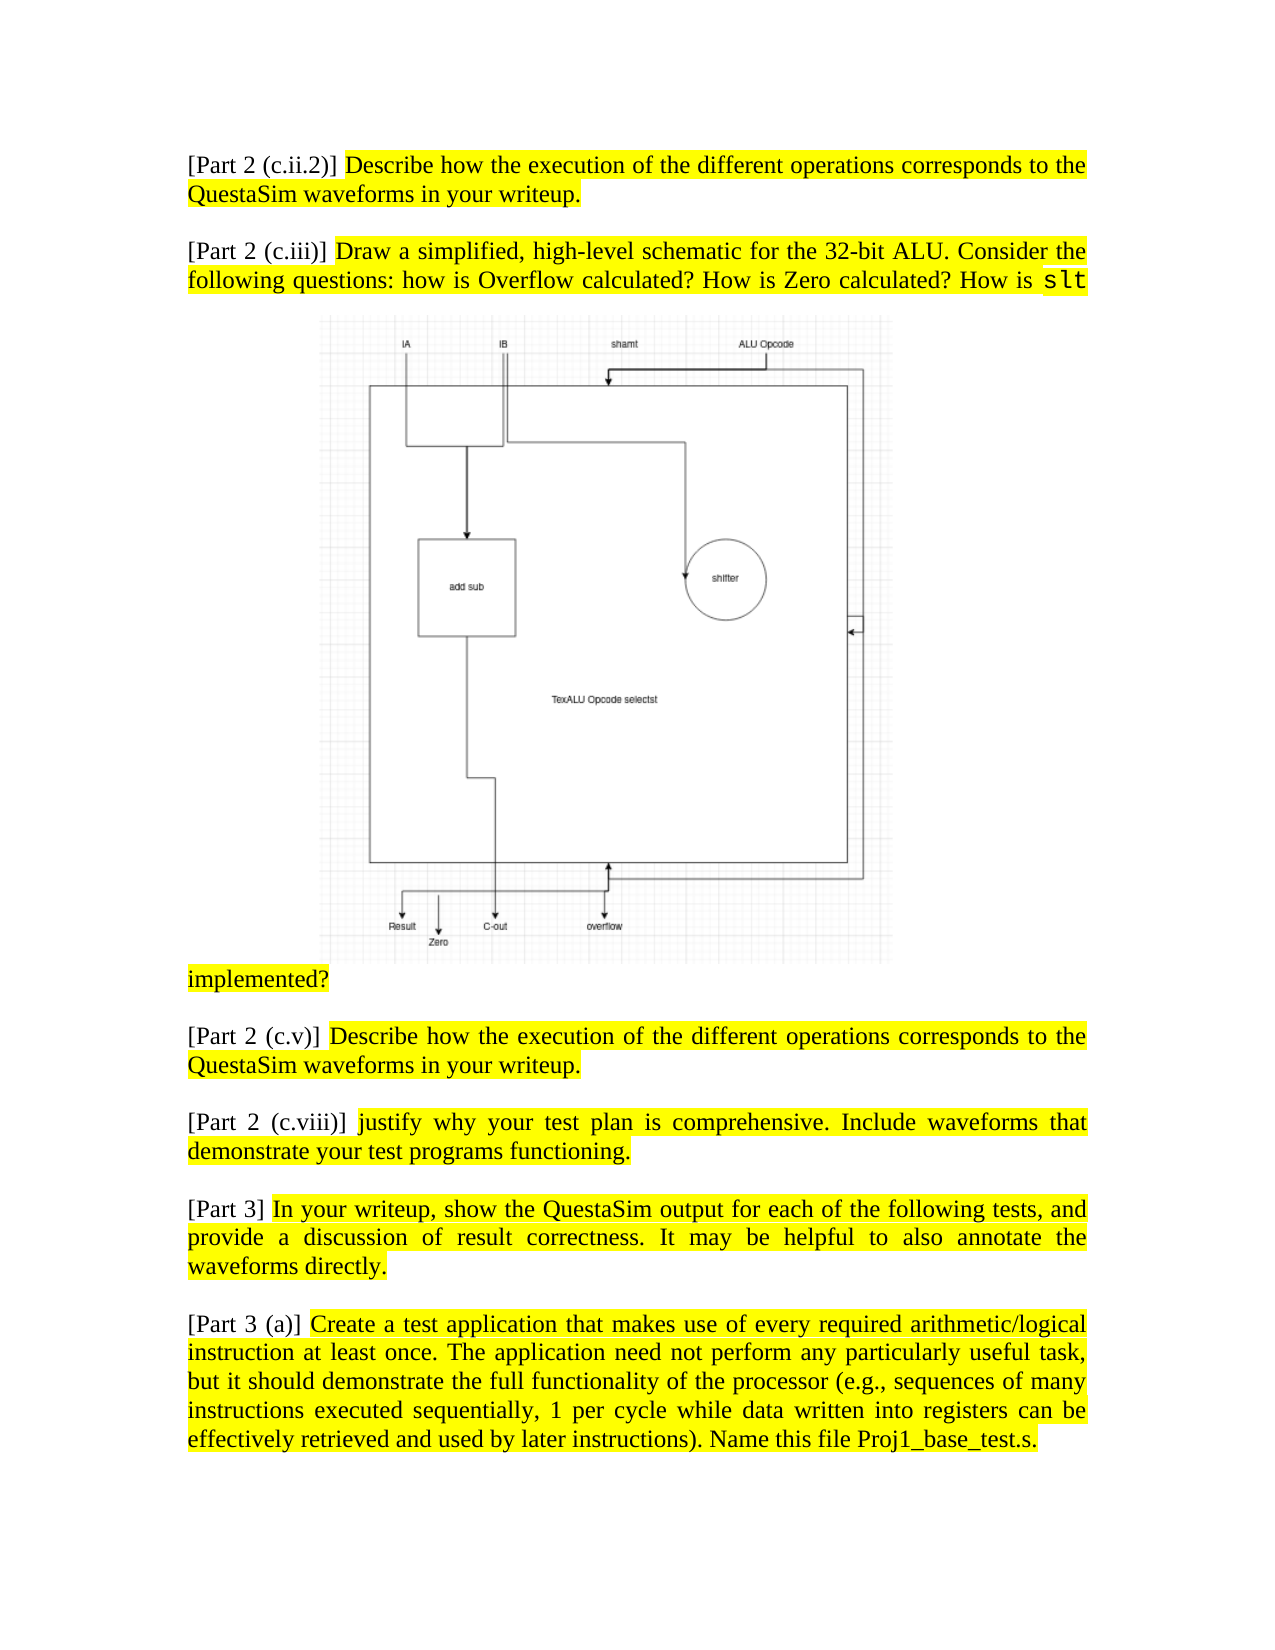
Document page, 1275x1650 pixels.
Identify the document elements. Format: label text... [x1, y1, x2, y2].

text [Part 2 (c.v)] Describe how the execution of the different operations corresponds to the QuestaSim waveforms in your writeup. [187, 1021, 1087, 1079]
picture [319, 315, 893, 964]
text [Part 3] In your writeup, show the QuestaSim output for each of the following tests, and provide a discussion of result correctness. It may be helpful to also annotate the waveforms directly. [187, 1194, 1087, 1280]
text [Part 2 (c.iii)] Draw a simplified, high-level schematic for the 32-bit ALU. Consider the following questions: how is Overflow calculated? How is Zero calculated? How is slt implemented? [187, 236, 1087, 992]
text [Part 2 (c.ii.2)] Describe how the execution of the different operations corresponds to the QuestaSim waveforms in your writeup. [187, 150, 1087, 207]
text [Part 3 (a)] Create a test application that makes use of every required arithmetic/logical instruction at least once. The application need not perform any particularly useful task, but it should demonstrate the full functionality of the processor (e.g., sequences of many instructions executed sequentially, 1 per cycle while data written into registers can be effectively retrieved and used by later instructions). Name this file Proj1_base_test.s. [187, 1309, 1087, 1452]
text [Part 2 (c.viii)] justify why your test plan is comprehensive. Include waveforms that demonstrate your test programs functioning. [187, 1107, 1087, 1165]
